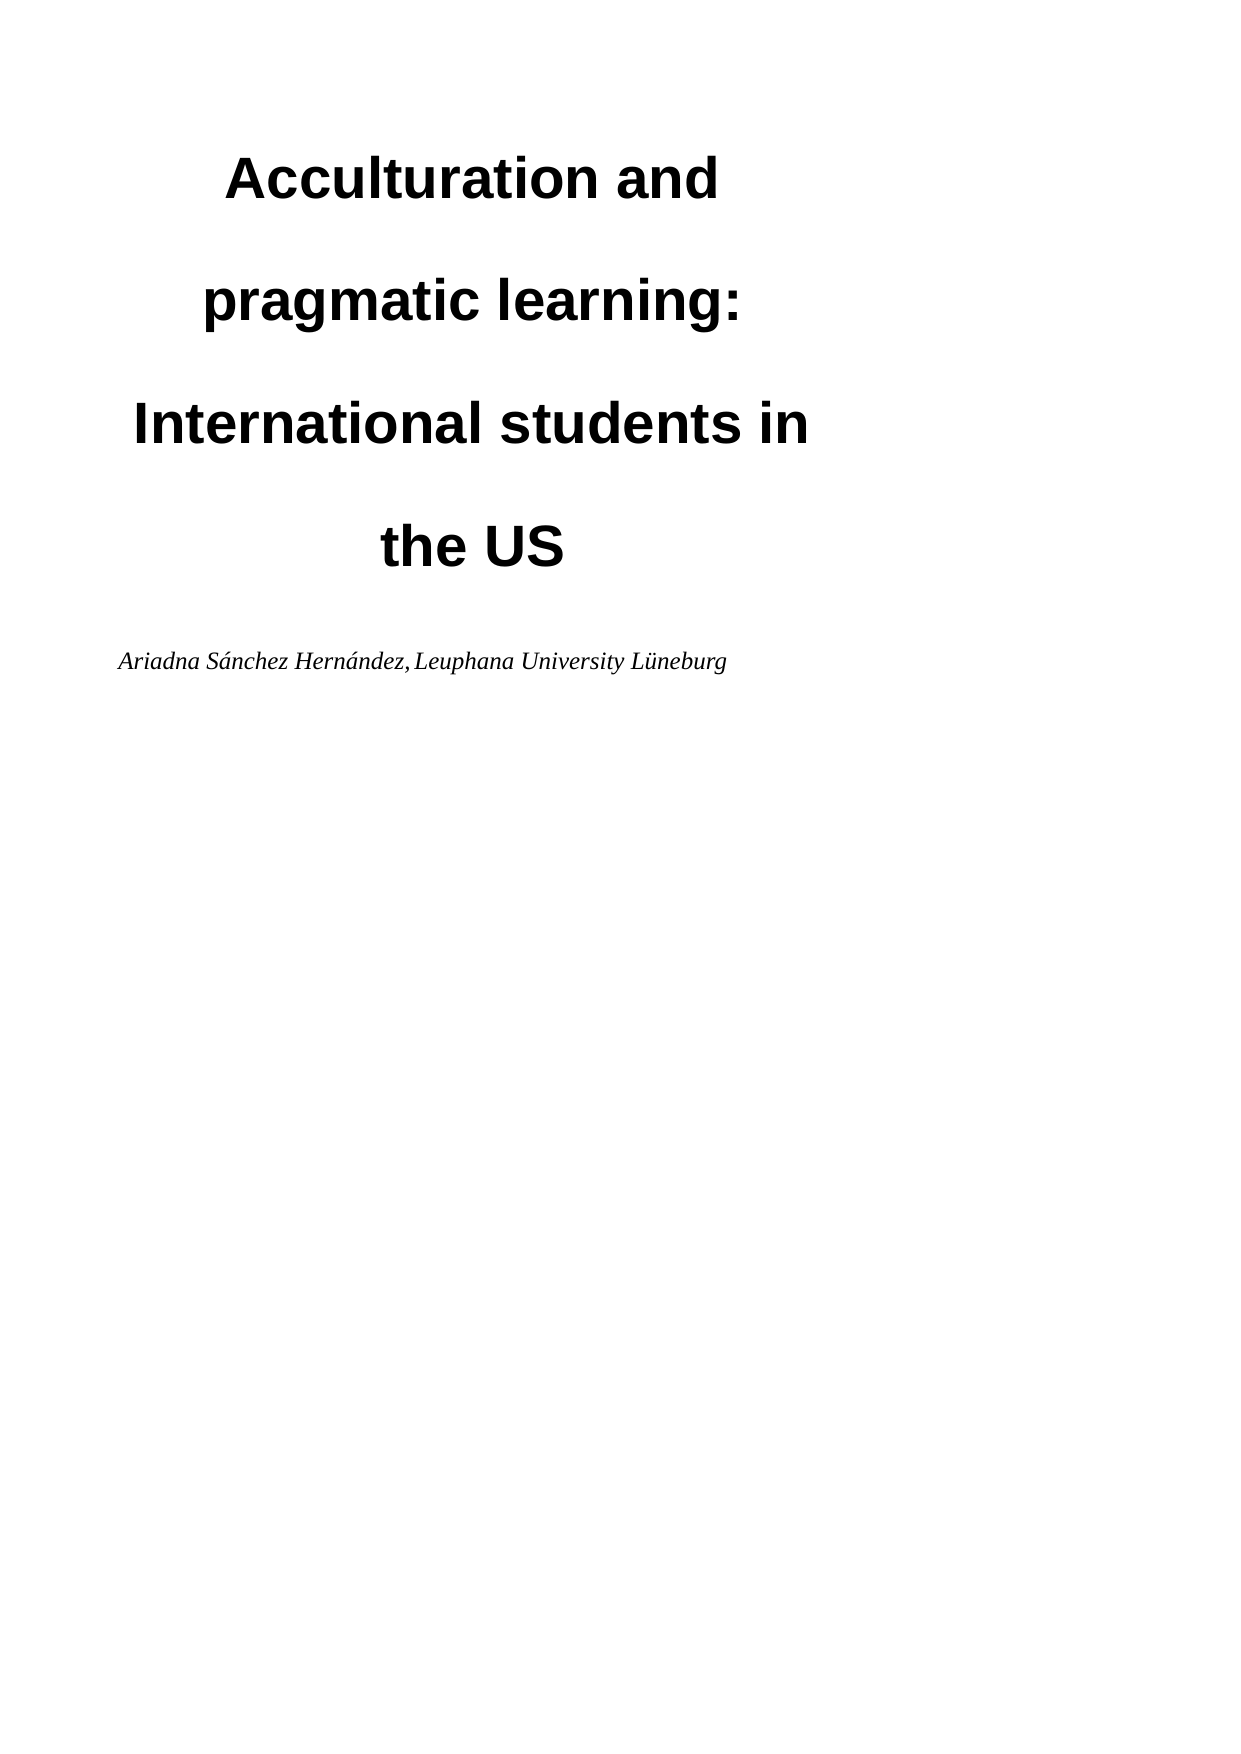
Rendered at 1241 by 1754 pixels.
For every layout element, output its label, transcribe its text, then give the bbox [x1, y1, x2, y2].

text Ariadna Sánchez Hernández, Leuphana University Lüneburg [118, 646, 827, 675]
title Acculturation and pragmatic learning: International students in the US [118, 143, 827, 634]
